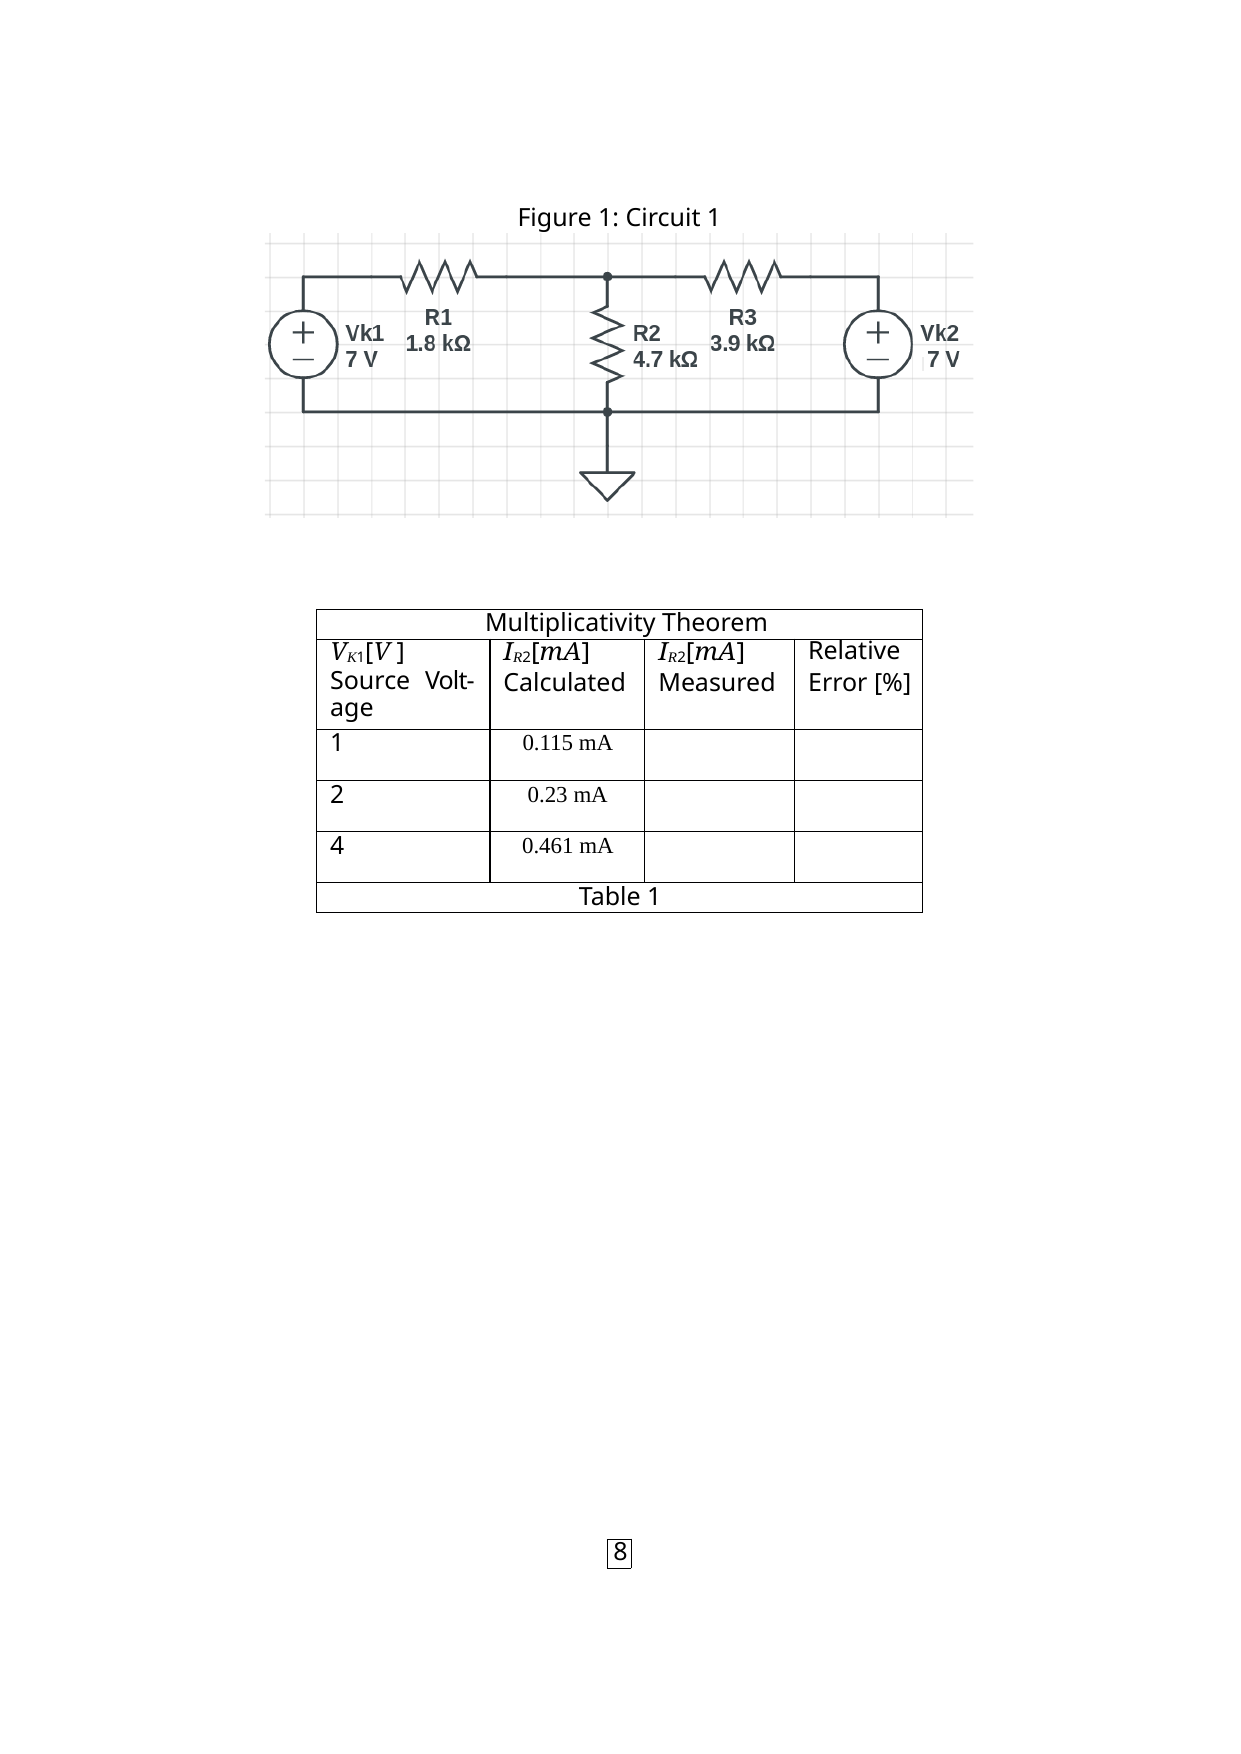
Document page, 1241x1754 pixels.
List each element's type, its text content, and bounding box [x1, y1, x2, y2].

table_cell [795, 781, 922, 831]
table_cell Table 1 [317, 883, 922, 912]
table_cell VK1[V ] Source Volt- age [317, 640, 489, 728]
table_cell 0.115 mA [491, 730, 644, 780]
table_cell 0.23 mA [491, 781, 644, 831]
table_cell [645, 832, 794, 882]
table_cell IR2[mA] Measured [645, 640, 794, 728]
table_cell [795, 832, 922, 882]
text Figure 1: Circuit 1 [317, 199, 921, 233]
table_cell 2 [317, 781, 489, 831]
table_cell [645, 781, 794, 831]
table_cell Relative Error [%] [795, 640, 922, 728]
table_cell [645, 730, 794, 780]
table_cell 0.461 mA [491, 832, 644, 882]
table_header Multiplicativity Theorem [317, 610, 922, 638]
table_cell [795, 730, 922, 780]
table_cell 1 [317, 730, 489, 780]
table_cell IR2[mA] Calculated [491, 640, 644, 728]
table_cell 4 [317, 832, 489, 882]
picture [264, 233, 974, 518]
